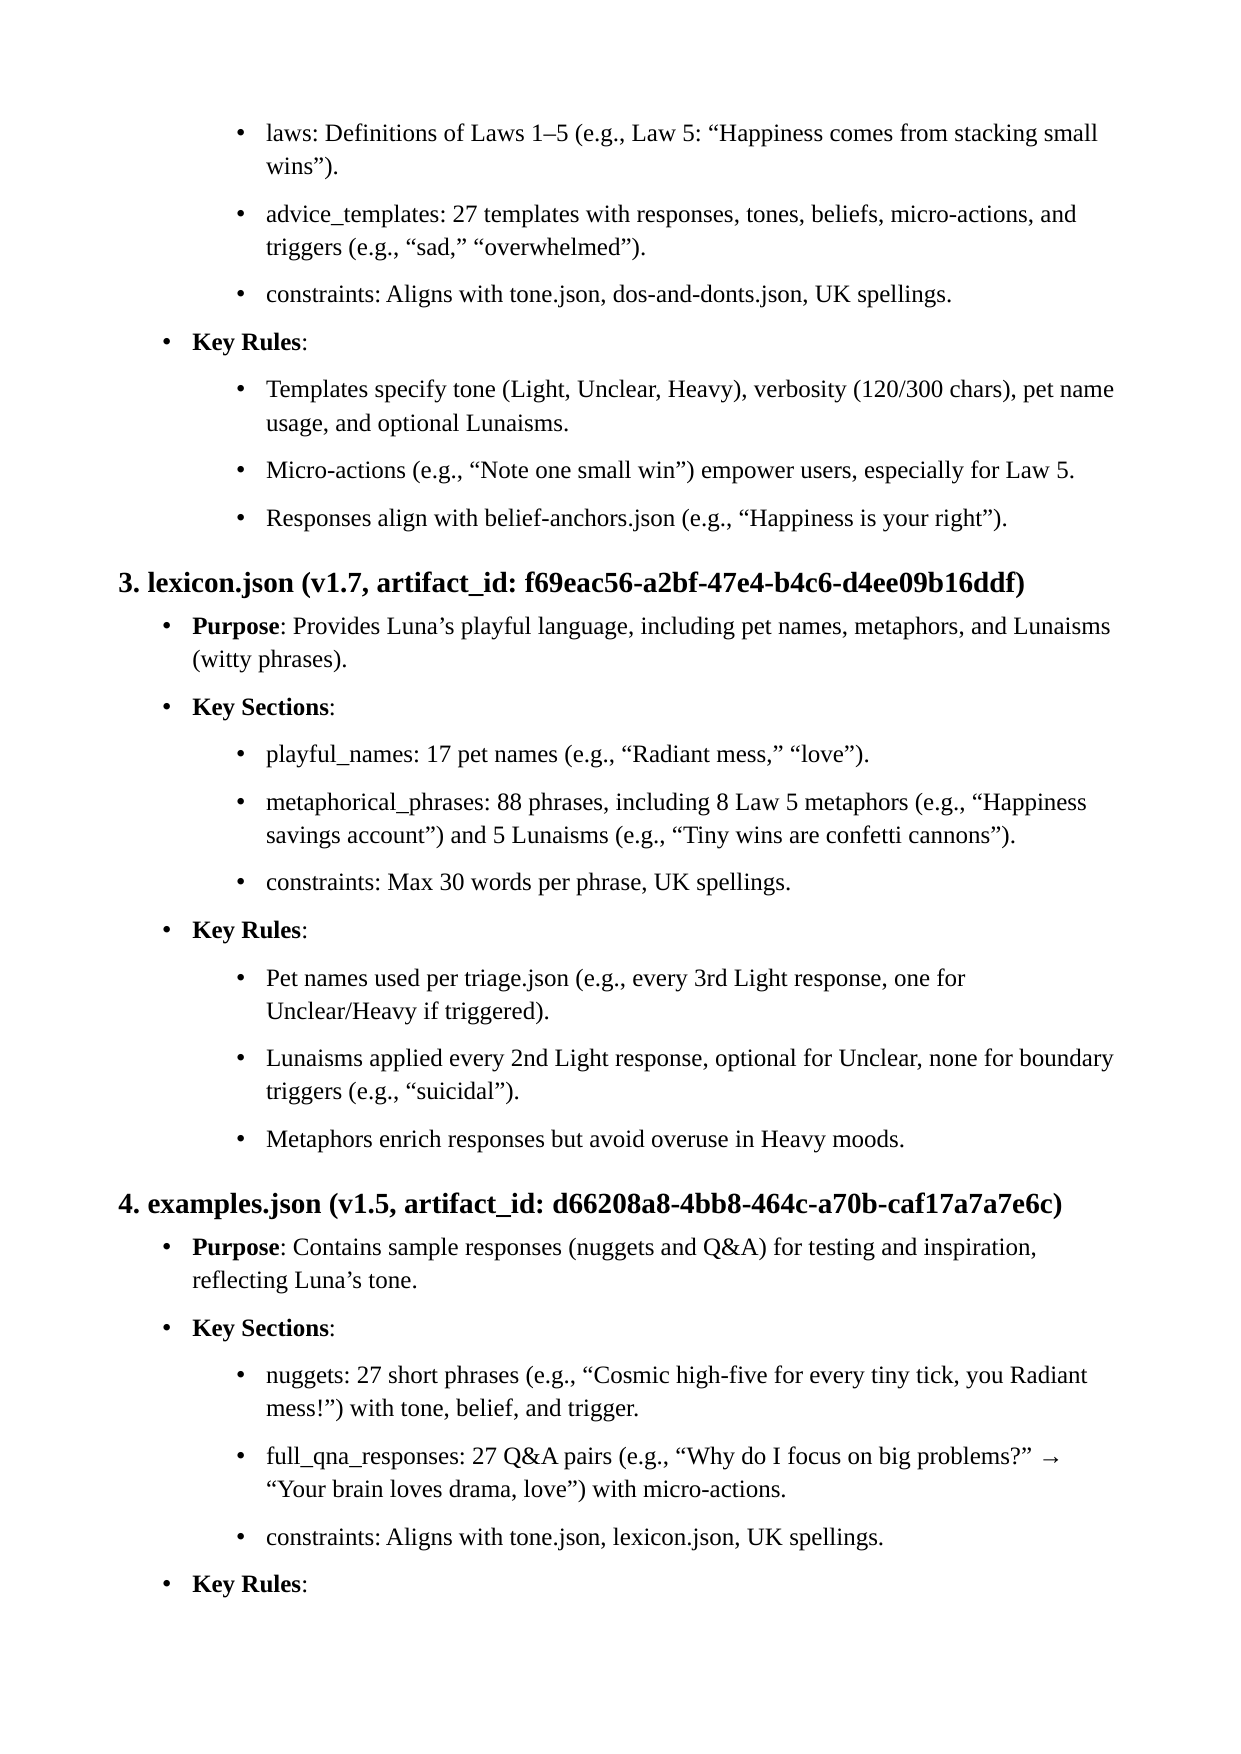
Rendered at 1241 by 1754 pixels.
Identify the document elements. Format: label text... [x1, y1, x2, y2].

list playful_names: 17 pet names (e.g., “Radiant mess,” “love”). [236, 739, 1122, 768]
list Micro-actions (e.g., “Note one small win”) empower users, especially for Law 5. [236, 455, 1122, 484]
list Pet names used per triage.json (e.g., every 3rd Light response, one for Unclear/Heavy if triggered). [236, 963, 1122, 1024]
list Lunaisms applied every 2nd Light response, optional for Unclear, none for boundary triggers (e.g., “suicidal”). [236, 1043, 1122, 1105]
subtitle 4. examples.json (v1.5, artifact_id: d66208a8-4bb8-464c-a70b-caf17a7a7e6c) [118, 1186, 1122, 1220]
list full_qna_responses: 27 Q&A pairs (e.g., “Why do I focus on big problems?” → “Your brain loves drama, love”) with micro-actions. [236, 1441, 1122, 1503]
list Purpose: Provides Luna’s playful language, including pet names, metaphors, and Lunaisms (witty phrases). [162, 611, 1122, 673]
list laws: Definitions of Laws 1–5 (e.g., Law 5: “Happiness comes from stacking small wins”). [236, 118, 1122, 180]
list metaphorical_phrases: 88 phrases, including 8 Law 5 metaphors (e.g., “Happiness savings account”) and 5 Lunaisms (e.g., “Tiny wins are confetti cannons”). [236, 787, 1122, 849]
list Purpose: Contains sample responses (nuggets and Q&A) for testing and inspiration, reflecting Luna’s tone. [162, 1232, 1122, 1294]
list advice_templates: 27 templates with responses, tones, beliefs, micro-actions, and triggers (e.g., “sad,” “overwhelmed”). [236, 199, 1122, 261]
list Responses align with belief-anchors.json (e.g., “Happiness is your right”). [236, 503, 1122, 532]
list constraints: Max 30 words per phrase, UK spellings. [236, 867, 1122, 896]
list Key Rules: [162, 1569, 1122, 1598]
list Metaphors enrich responses but avoid overuse in Heavy moods. [236, 1124, 1122, 1153]
list constraints: Aligns with tone.json, lexicon.json, UK spellings. [236, 1522, 1122, 1550]
list Key Rules: [162, 915, 1122, 944]
list Templates specify tone (Light, Unclear, Heavy), verbosity (120/300 chars), pet name usage, and optional Lunaisms. [236, 374, 1122, 436]
list Key Rules: [162, 327, 1122, 356]
list Key Sections: [162, 692, 1122, 720]
list nuggets: 27 short phrases (e.g., “Cosmic high-five for every tiny tick, you Radiant mess!”) with tone, belief, and trigger. [236, 1360, 1122, 1422]
subtitle 3. lexicon.json (v1.7, artifact_id: f69eac56-a2bf-47e4-b4c6-d4ee09b16ddf) [118, 565, 1122, 598]
list Key Sections: [162, 1313, 1122, 1342]
list constraints: Aligns with tone.json, dos-and-donts.json, UK spellings. [236, 279, 1122, 308]
